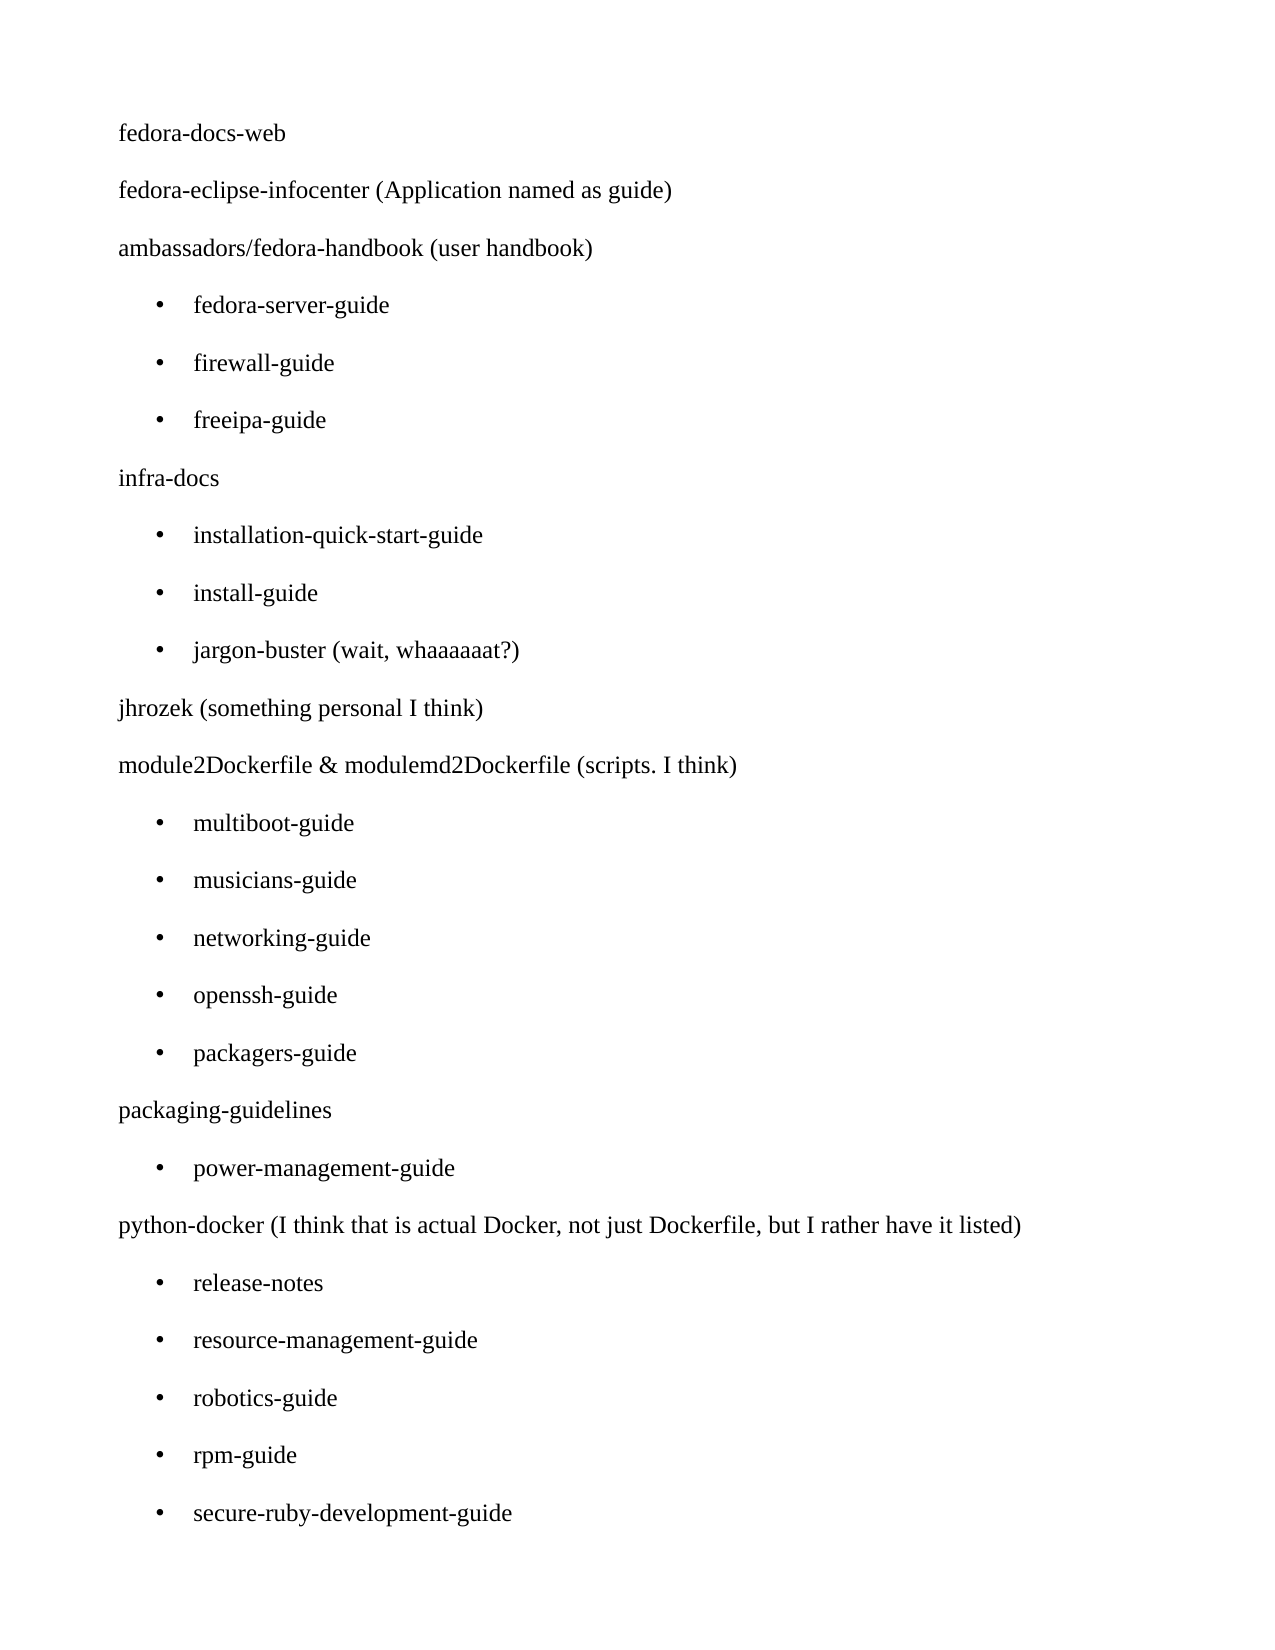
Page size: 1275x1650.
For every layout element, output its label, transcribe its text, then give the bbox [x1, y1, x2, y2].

text fedora-eclipse-infocenter (Application named as guide) [118, 176, 1157, 204]
list fedora-server-guide [156, 291, 1157, 319]
list rpm-guide [156, 1441, 1157, 1469]
list power-management-guide [156, 1153, 1157, 1182]
list install-guide [156, 578, 1157, 607]
text jhrozek (something personal I think) [118, 693, 1157, 722]
text fedora-docs-web [118, 118, 1157, 147]
list secure-ruby-development-guide [156, 1498, 1157, 1527]
text ambassadors/fedora-handbook (user handbook) [118, 233, 1157, 262]
list musicians-guide [156, 866, 1157, 894]
text infra-docs [118, 463, 1157, 492]
list networking-guide [156, 923, 1157, 952]
text packaging-guidelines [118, 1096, 1157, 1124]
list openssh-guide [156, 981, 1157, 1009]
list robotics-guide [156, 1383, 1157, 1412]
list resource-management-guide [156, 1326, 1157, 1354]
list packagers-guide [156, 1038, 1157, 1067]
list firewall-guide [156, 348, 1157, 377]
list release-notes [156, 1268, 1157, 1297]
list installation-quick-start-guide [156, 521, 1157, 549]
list jargon-buster (wait, whaaaaaat?) [156, 636, 1157, 664]
list freeipa-guide [156, 406, 1157, 434]
text python-docker (I think that is actual Docker, not just Dockerfile, but I rather have it listed) [118, 1211, 1157, 1239]
list multiboot-guide [156, 808, 1157, 837]
text module2Dockerfile & modulemd2Dockerfile (scripts. I think) [118, 751, 1157, 779]
